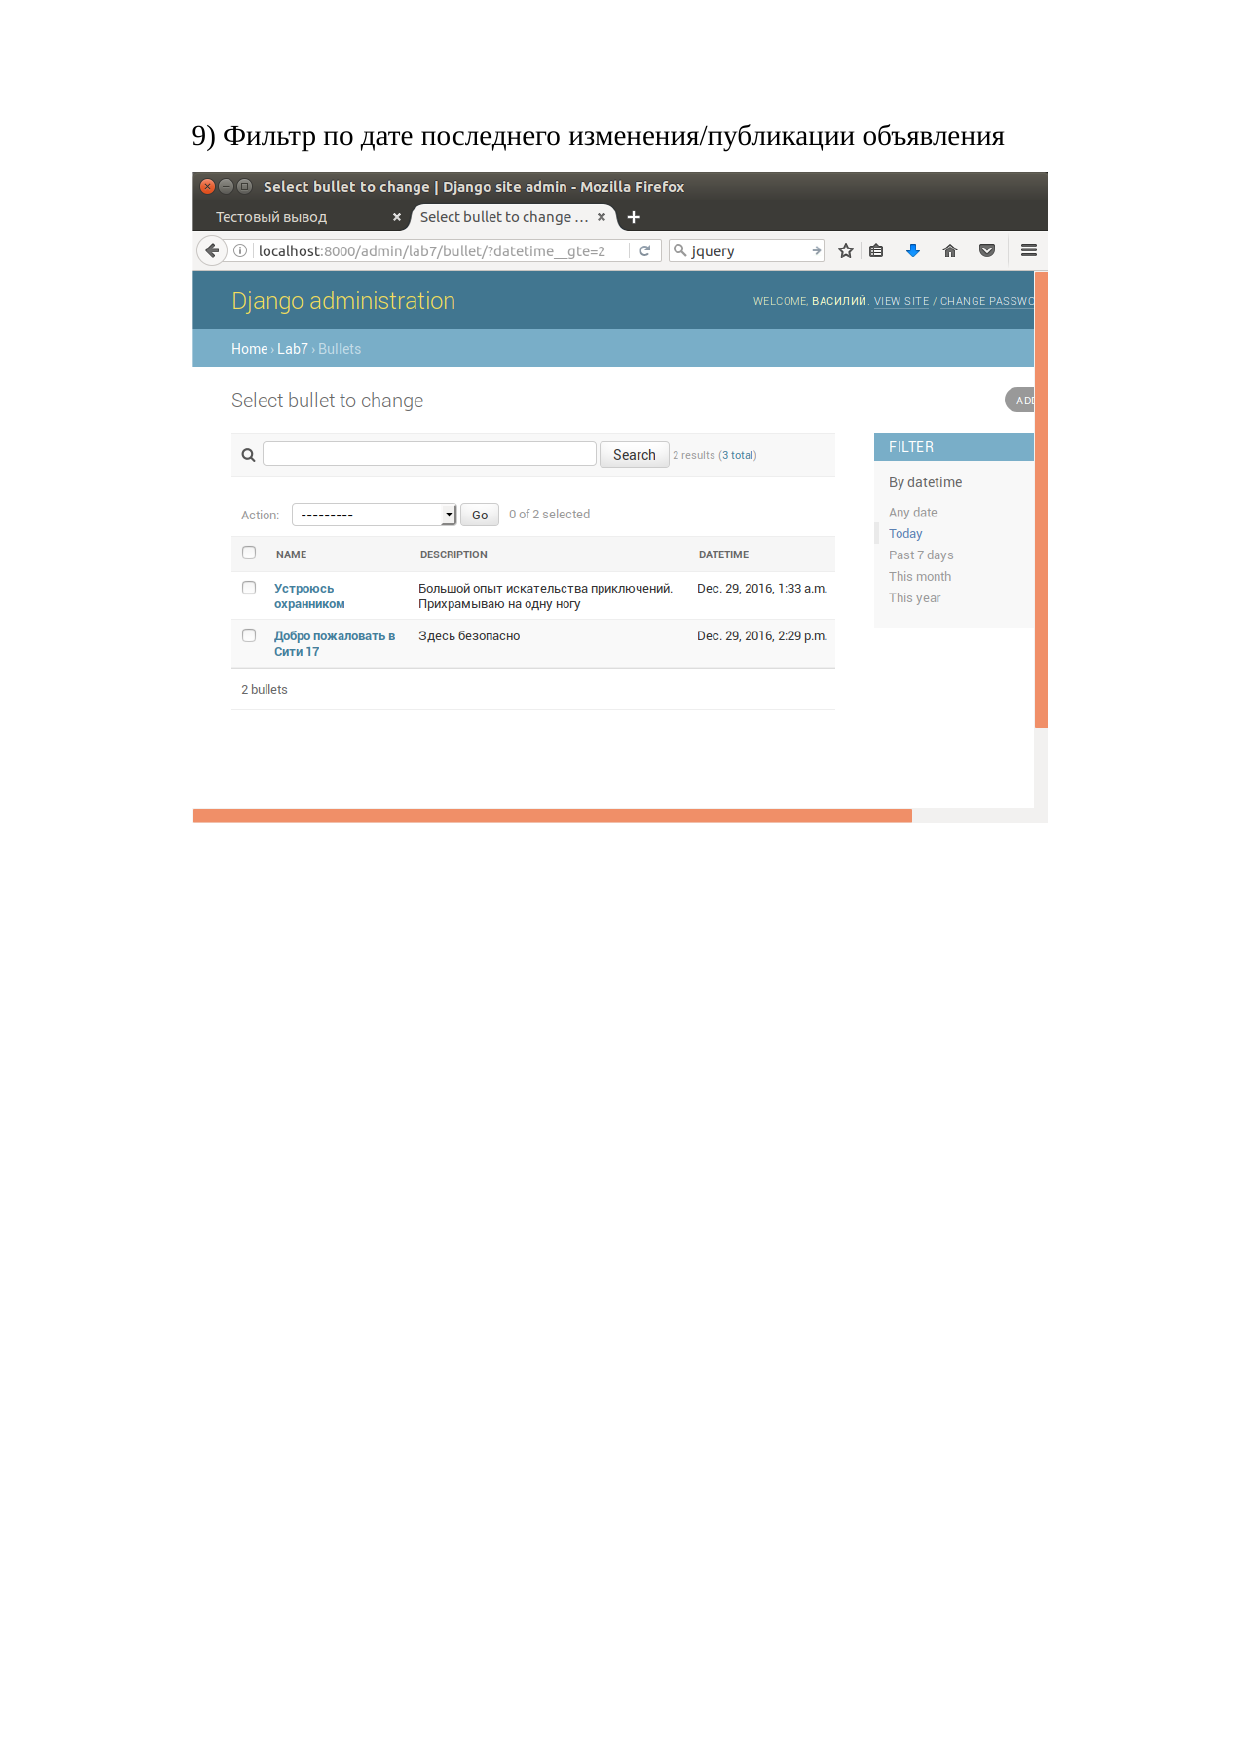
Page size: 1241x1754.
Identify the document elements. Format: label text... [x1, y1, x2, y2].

picture [192, 172, 1048, 823]
text 9) Фильтр по дате последнего изменения/публикации объявления [118, 118, 1122, 152]
